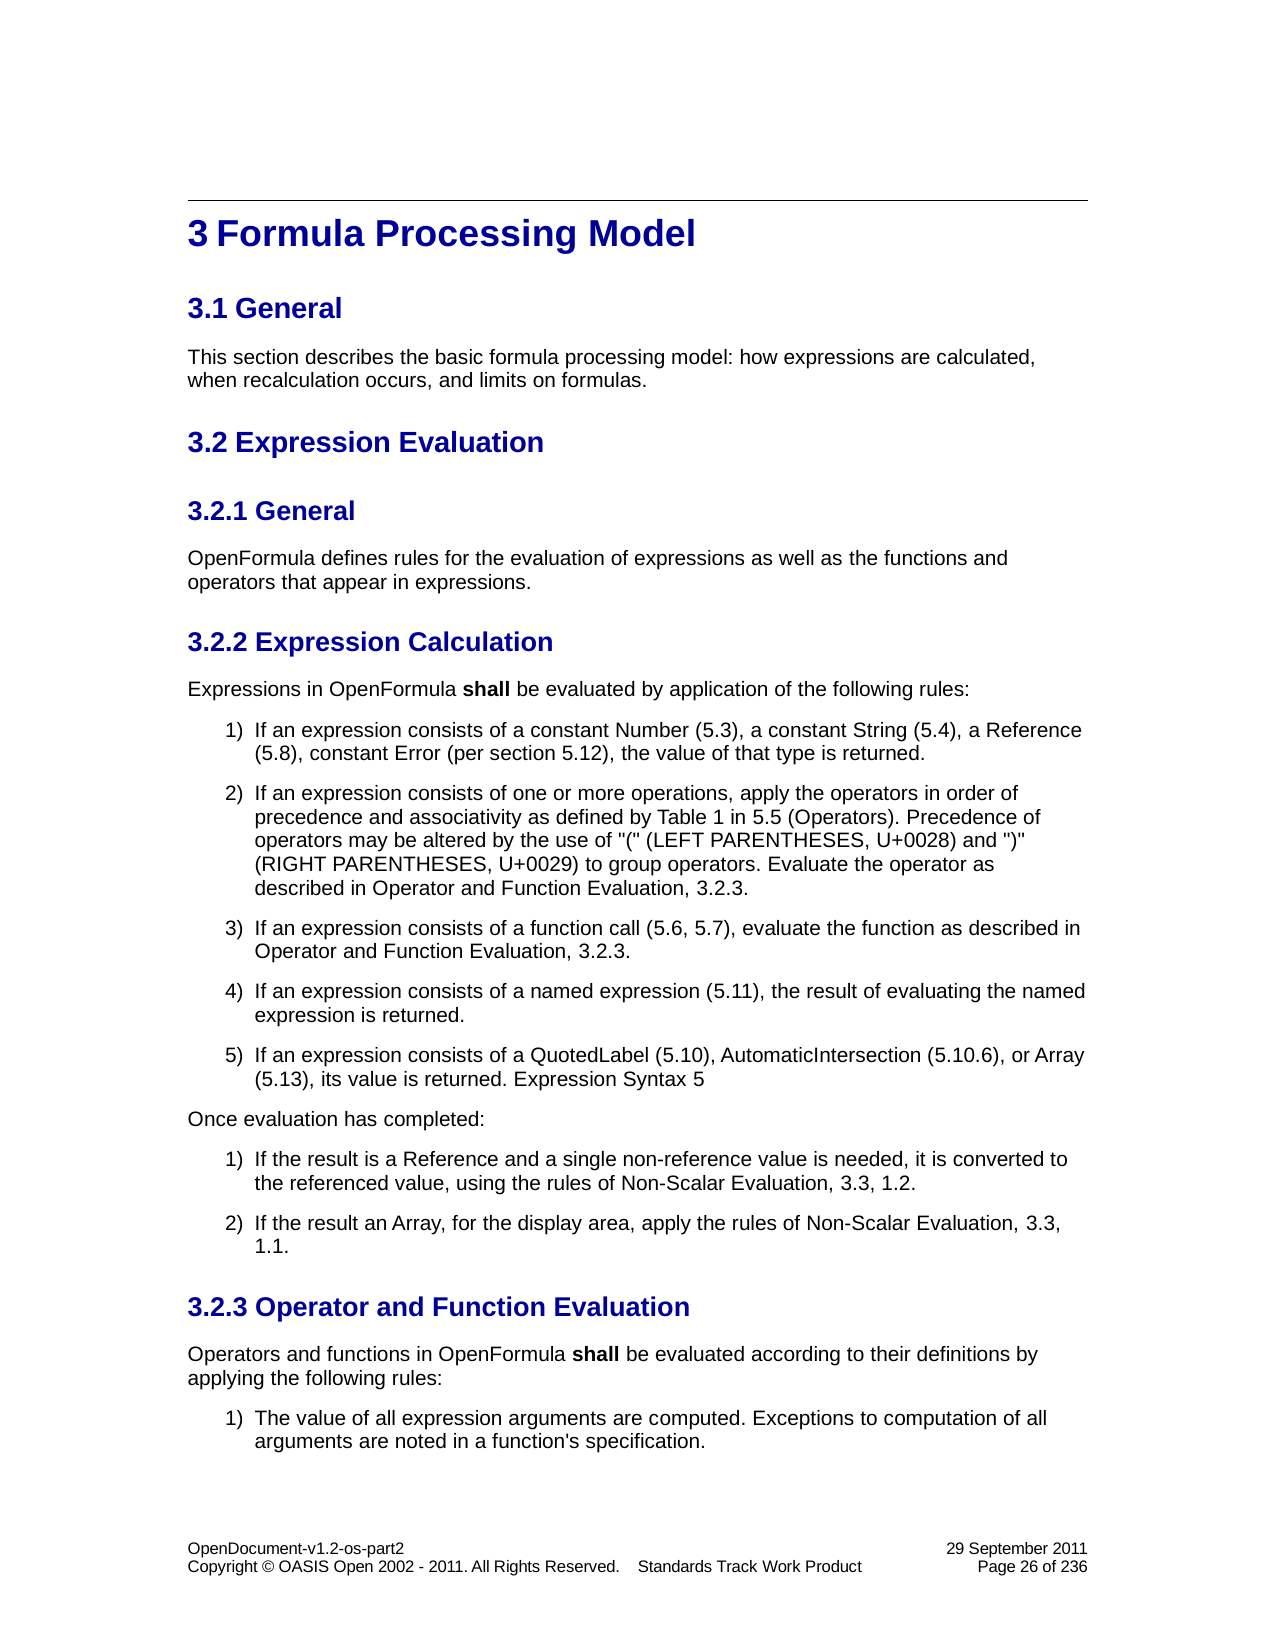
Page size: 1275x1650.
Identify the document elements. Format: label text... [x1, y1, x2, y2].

subtitle General [187, 496, 1088, 526]
list If an expression consists of a named expression (5.11), the result of evaluating the named expression is returned. [225, 980, 1088, 1027]
list If the result an Array, for the display area, apply the rules of Non-Scalar Evaluation, 3.3, 1.1. [225, 1211, 1088, 1258]
text OpenFormula defines rules for the evaluation of expressions as well as the functions and operators that appear in expressions. [187, 547, 1088, 594]
text Operators and functions in OpenFormula shall be evaluated according to their definitions by applying the following rules: [187, 1343, 1088, 1390]
list If an expression consists of a constant Number (5.3), a constant String (5.4), a Reference (5.8), constant Error (per section 5.12), the value of that type is returned. [225, 718, 1088, 765]
list The value of all expression arguments are computed. Exceptions to computation of all arguments are noted in a function's specification. [225, 1406, 1088, 1453]
list If an expression consists of one or more operations, apply the operators in order of precedence and associativity as defined by Table 1 in 5.5 (Operators). Precedence of operators may be altered by the use of "(" (LEFT PARENTHESES, U+0028) and ")" (RIGHT PARENTHESES, U+0029) to group operators. Evaluate the operator as described in Operator and Function Evaluation, 3.2.3. [225, 782, 1088, 899]
list If an expression consists of a QuotedLabel (5.10), AutomaticIntersection (5.10.6), or Array (5.13), its value is returned. Expression Syntax 5 [225, 1044, 1088, 1091]
text This section describes the basic formula processing model: how expressions are calculated, when recalculation occurs, and limits on formulas. [187, 345, 1088, 392]
text Once evaluation has completed: [187, 1107, 1088, 1131]
subtitle Expression Calculation [187, 627, 1088, 657]
subtitle Formula Processing Model [187, 201, 1088, 254]
list If an expression consists of a function call (5.6, 5.7), evaluate the function as described in Operator and Function Evaluation, 3.2.3. [225, 916, 1088, 963]
list If the result is a Reference and a single non-reference value is needed, it is converted to the referenced value, using the rules of Non-Scalar Evaluation, 3.3, 1.2. [225, 1148, 1088, 1195]
text Expressions in OpenFormula shall be evaluated by application of the following rules: [187, 678, 1088, 701]
subtitle Expression Evaluation [187, 426, 1088, 458]
subtitle Operator and Function Evaluation [187, 1292, 1088, 1322]
subtitle General [187, 292, 1088, 324]
